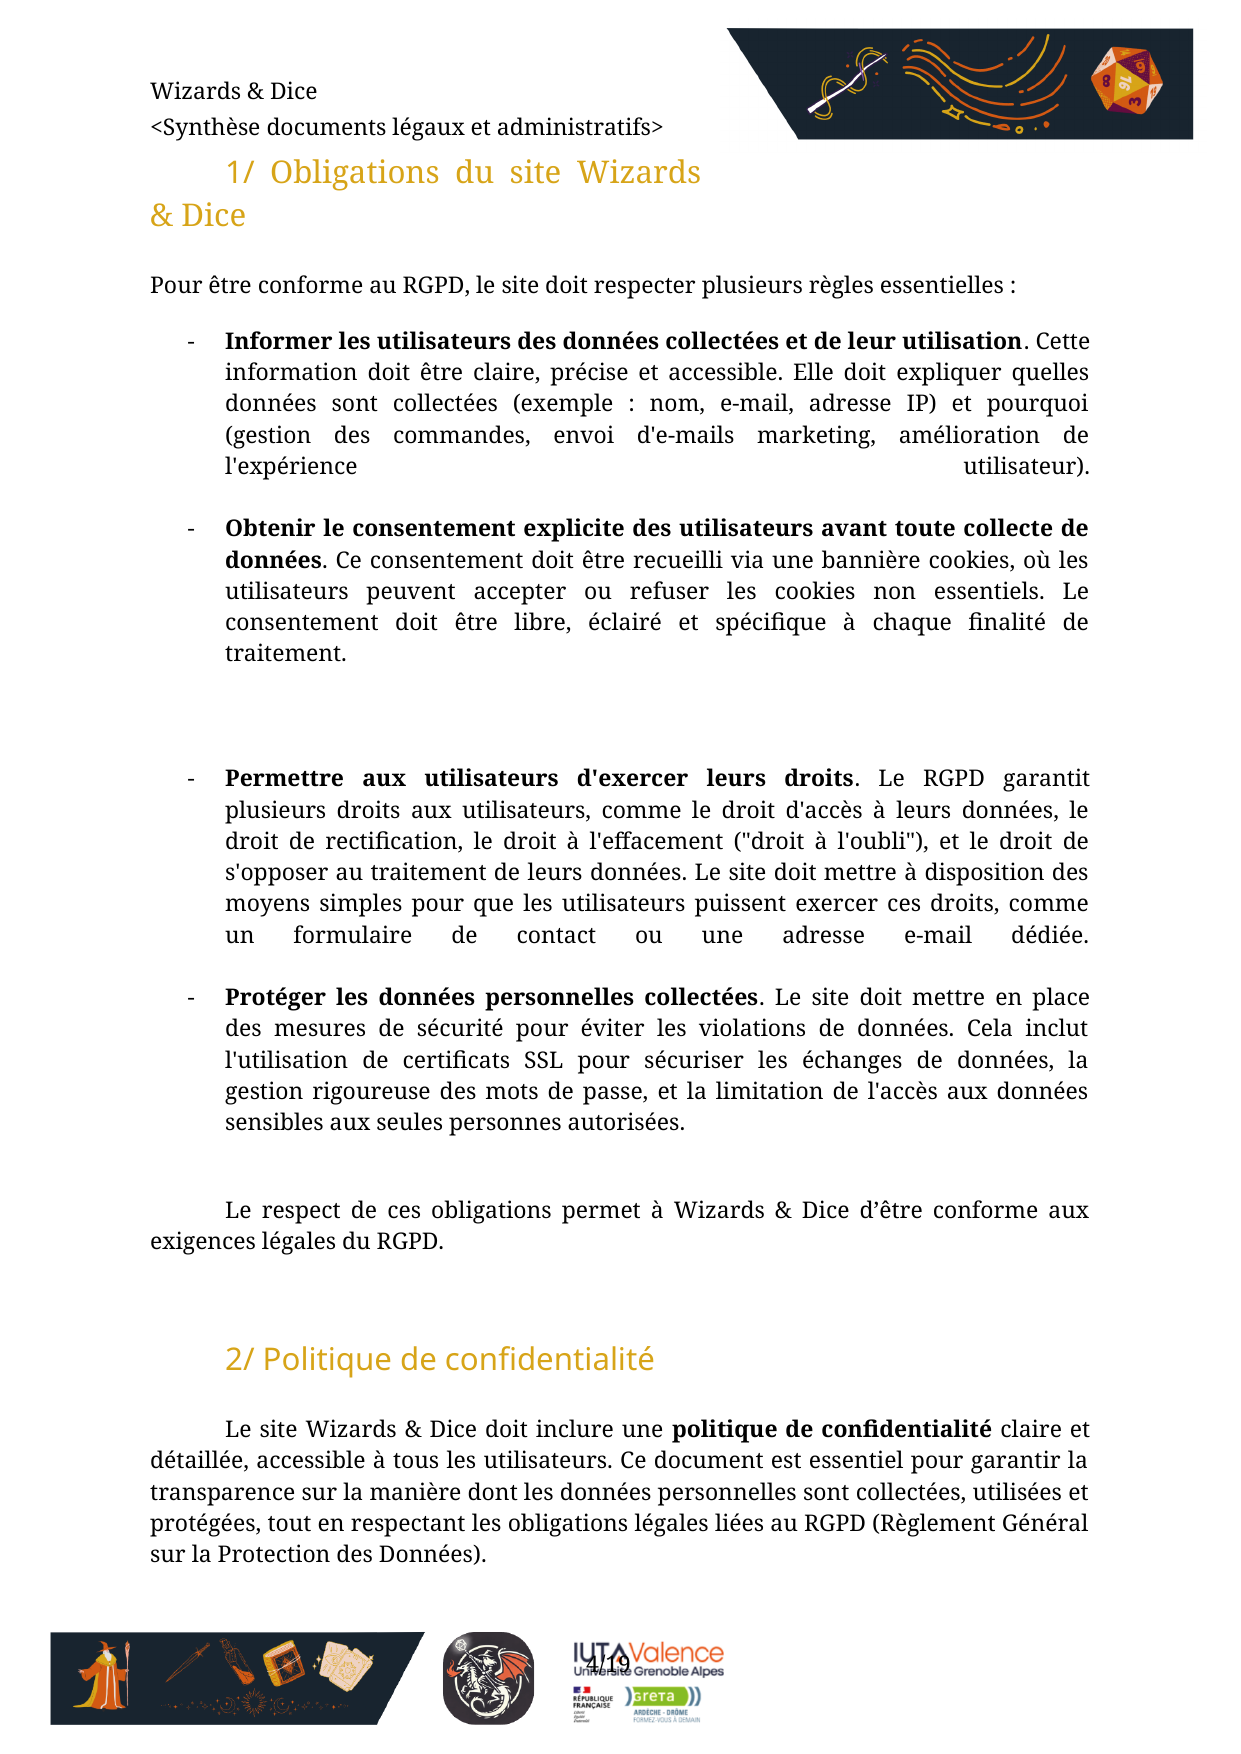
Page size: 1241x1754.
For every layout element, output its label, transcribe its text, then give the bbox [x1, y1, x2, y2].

list Informer les utilisateurs des données collectées et de leur utilisation. Cette information doit être claire, précise et accessible. Elle doit expliquer quelles données sont collectées (exemple : nom, e-mail, adresse IP) et pourquoi (gestion des commandes, envoi d'e-mails marketing, amélioration de l'expérience utilisateur). [187, 325, 1090, 512]
list Obtenir le consentement explicite des utilisateurs avant toute collecte de données. Ce consentement doit être recueilli via une bannière cookies, où les utilisateurs peuvent accepter ou refuser les cookies non essentiels. Le consentement doit être libre, éclairé et spécifique à chaque finalité de traitement. [187, 512, 1090, 762]
text Le respect de ces obligations permet à Wizards & Dice d’être conforme aux exigences légales du RGPD. [150, 1162, 1090, 1256]
picture [42, 1621, 748, 1734]
text Pour être conforme au RGPD, le site doit respecter plusieurs règles essentielles : [150, 268, 1090, 300]
list Protéger les données personnelles collectées. Le site doit mettre en place des mesures de sécurité pour éviter les violations de données. Cela inclut l'utilisation de certificats SSL pour sécuriser les échanges de données, la gestion rigoureuse des mots de passe, et la limitation de l'accès aux données sensibles aux seules personnes autorisées. [187, 981, 1090, 1137]
list Permettre aux utilisateurs d'exercer leurs droits. Le RGPD garantit plusieurs droits aux utilisateurs, comme le droit d'accès à leurs données, le droit de rectification, le droit à l'effacement ("droit à l'oubli"), et le droit de s'opposer au traitement de leurs données. Le site doit mettre à disposition des moyens simples pour que les utilisateurs puissent exercer ces droits, comme un formulaire de contact ou une adresse e-mail dédiée. [187, 762, 1090, 981]
text Le site Wizards & Dice doit inclure une politique de confidentialité claire et détaillée, accessible à tous les utilisateurs. Ce document est essentiel pour garantir la transparence sur la manière dont les données personnelles sont collectées, utilisées et protégées, tout en respectant les obligations légales liées au RGPD (Règlement Général sur la Protection des Données). [150, 1413, 1090, 1569]
picture [720, 18, 1208, 153]
subtitle 2/ Politique de confidentialité [150, 1337, 1090, 1380]
subtitle 1/ Obligations du site Wizards & Dice [150, 150, 1090, 235]
